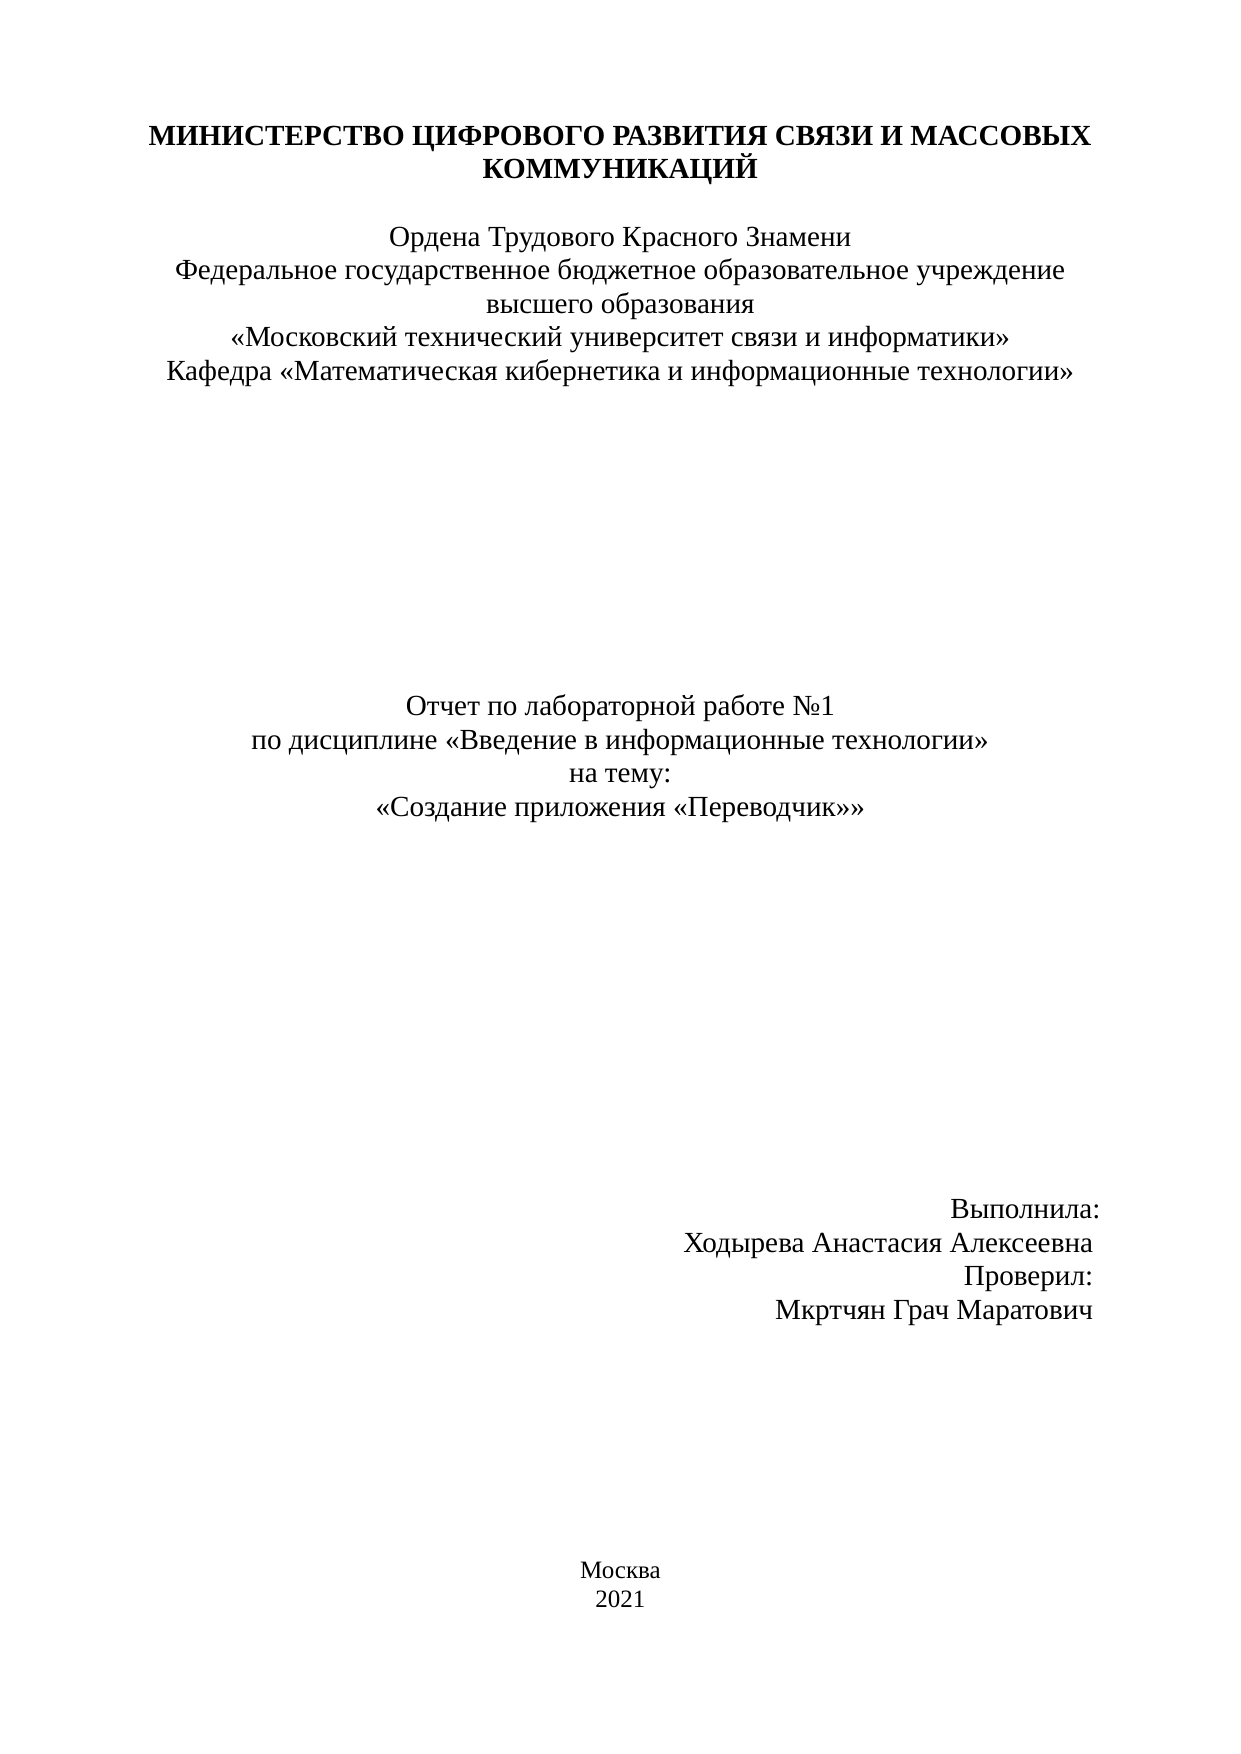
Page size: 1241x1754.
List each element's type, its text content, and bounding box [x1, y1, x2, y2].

text Мкртчян Грач Маратович [118, 1292, 1122, 1326]
text Москва [118, 1556, 1122, 1584]
text Проверил: [118, 1258, 1122, 1292]
text на тему: [118, 755, 1122, 789]
text МИНИСТЕРСТВО ЦИФРОВОГО РАЗВИТИЯ СВЯЗИ И МАССОВЫХ КОММУНИКАЦИЙ [118, 118, 1122, 185]
text Ордена Трудового Красного Знамени [118, 219, 1122, 252]
text 2021 [118, 1584, 1122, 1613]
text Отчет по лабораторной работе №1 [118, 688, 1122, 722]
text «Создание приложения «Переводчик»» [118, 789, 1122, 822]
text Ходырева Анастасия Алексеевна [118, 1225, 1122, 1258]
text по дисциплине «Введение в информационные технологии» [118, 722, 1122, 755]
text Выполнила: [118, 1191, 1122, 1225]
text Кафедра «Математическая кибернетика и информационные технологии» [118, 353, 1122, 386]
text Федеральное государственное бюджетное образовательное учреждение высшего образования [118, 252, 1122, 319]
text «Московский технический университет связи и информатики» [118, 319, 1122, 353]
